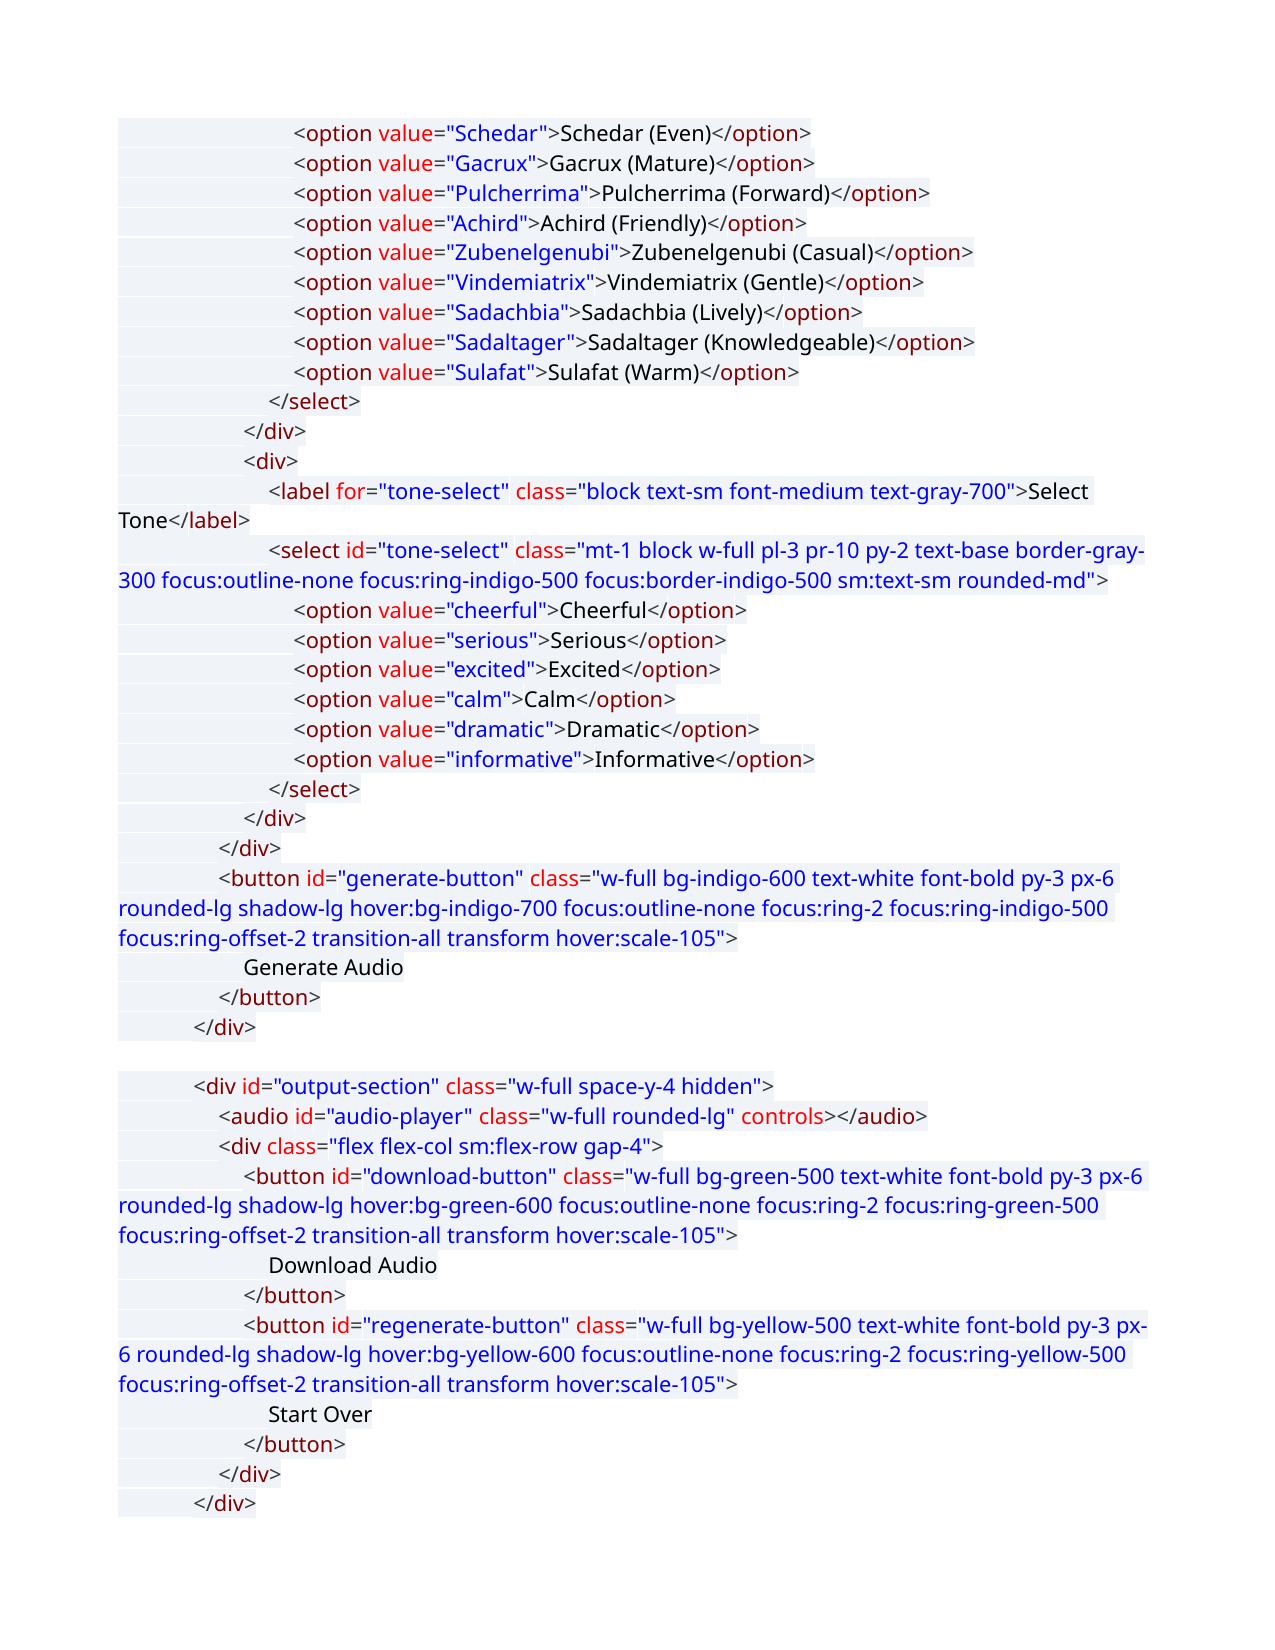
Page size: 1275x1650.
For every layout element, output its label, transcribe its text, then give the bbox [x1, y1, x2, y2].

text Start Over [118, 1399, 1157, 1429]
text <option value="informative">Informative</option> [118, 744, 1157, 773]
text </div> [118, 833, 1157, 863]
text <button id="download-button" class="w-full bg-green-500 text-white font-bold py-3 px-6 rounded-lg shadow-lg hover:bg-green-600 focus:outline-none focus:ring-2 focus:ring-green-500 focus:ring-offset-2 transition-all transform hover:scale-105"> [118, 1161, 1157, 1250]
text </button> [118, 982, 1157, 1012]
text <option value="Sadaltager">Sadaltager (Knowledgeable)</option> [118, 327, 1157, 356]
text <option value="Schedar">Schedar (Even)</option> [118, 118, 1157, 148]
text </div> [118, 1012, 1157, 1042]
text <option value="Pulcherrima">Pulcherrima (Forward)</option> [118, 178, 1157, 207]
text Generate Audio [118, 952, 1157, 982]
text </div> [118, 1459, 1157, 1488]
text </div> [118, 1488, 1157, 1518]
text <option value="cheerful">Cheerful</option> [118, 595, 1157, 624]
text <label for="tone-select" class="block text-sm font-medium text-gray-700">Select Tone</label> [118, 476, 1157, 535]
text <option value="calm">Calm</option> [118, 684, 1157, 714]
text </div> [118, 803, 1157, 833]
text <option value="serious">Serious</option> [118, 624, 1157, 654]
text <option value="Vindemiatrix">Vindemiatrix (Gentle)</option> [118, 267, 1157, 297]
text <option value="Sulafat">Sulafat (Warm)</option> [118, 356, 1157, 386]
text </select> [118, 773, 1157, 803]
text </button> [118, 1280, 1157, 1310]
text <button id="regenerate-button" class="w-full bg-yellow-500 text-white font-bold py-3 px-6 rounded-lg shadow-lg hover:bg-yellow-600 focus:outline-none focus:ring-2 focus:ring-yellow-500 focus:ring-offset-2 transition-all transform hover:scale-105"> [118, 1310, 1157, 1399]
text Download Audio [118, 1250, 1157, 1280]
text <div id="output-section" class="w-full space-y-4 hidden"> [118, 1071, 1157, 1101]
text <option value="Sadachbia">Sadachbia (Lively)</option> [118, 297, 1157, 327]
text <button id="generate-button" class="w-full bg-indigo-600 text-white font-bold py-3 px-6 rounded-lg shadow-lg hover:bg-indigo-700 focus:outline-none focus:ring-2 focus:ring-indigo-500 focus:ring-offset-2 transition-all transform hover:scale-105"> [118, 863, 1157, 952]
text <div class="flex flex-col sm:flex-row gap-4"> [118, 1131, 1157, 1161]
text <option value="dramatic">Dramatic</option> [118, 714, 1157, 744]
text <audio id="audio-player" class="w-full rounded-lg" controls></audio> [118, 1101, 1157, 1131]
text <div> [118, 446, 1157, 476]
text <option value="Zubenelgenubi">Zubenelgenubi (Casual)</option> [118, 237, 1157, 267]
text </button> [118, 1429, 1157, 1459]
text <option value="Gacrux">Gacrux (Mature)</option> [118, 148, 1157, 178]
text <select id="tone-select" class="mt-1 block w-full pl-3 pr-10 py-2 text-base border-gray-300 focus:outline-none focus:ring-indigo-500 focus:border-indigo-500 sm:text-sm rounded-md"> [118, 535, 1157, 595]
text <option value="Achird">Achird (Friendly)</option> [118, 207, 1157, 237]
text </div> [118, 416, 1157, 446]
text </select> [118, 386, 1157, 416]
text <option value="excited">Excited</option> [118, 654, 1157, 684]
